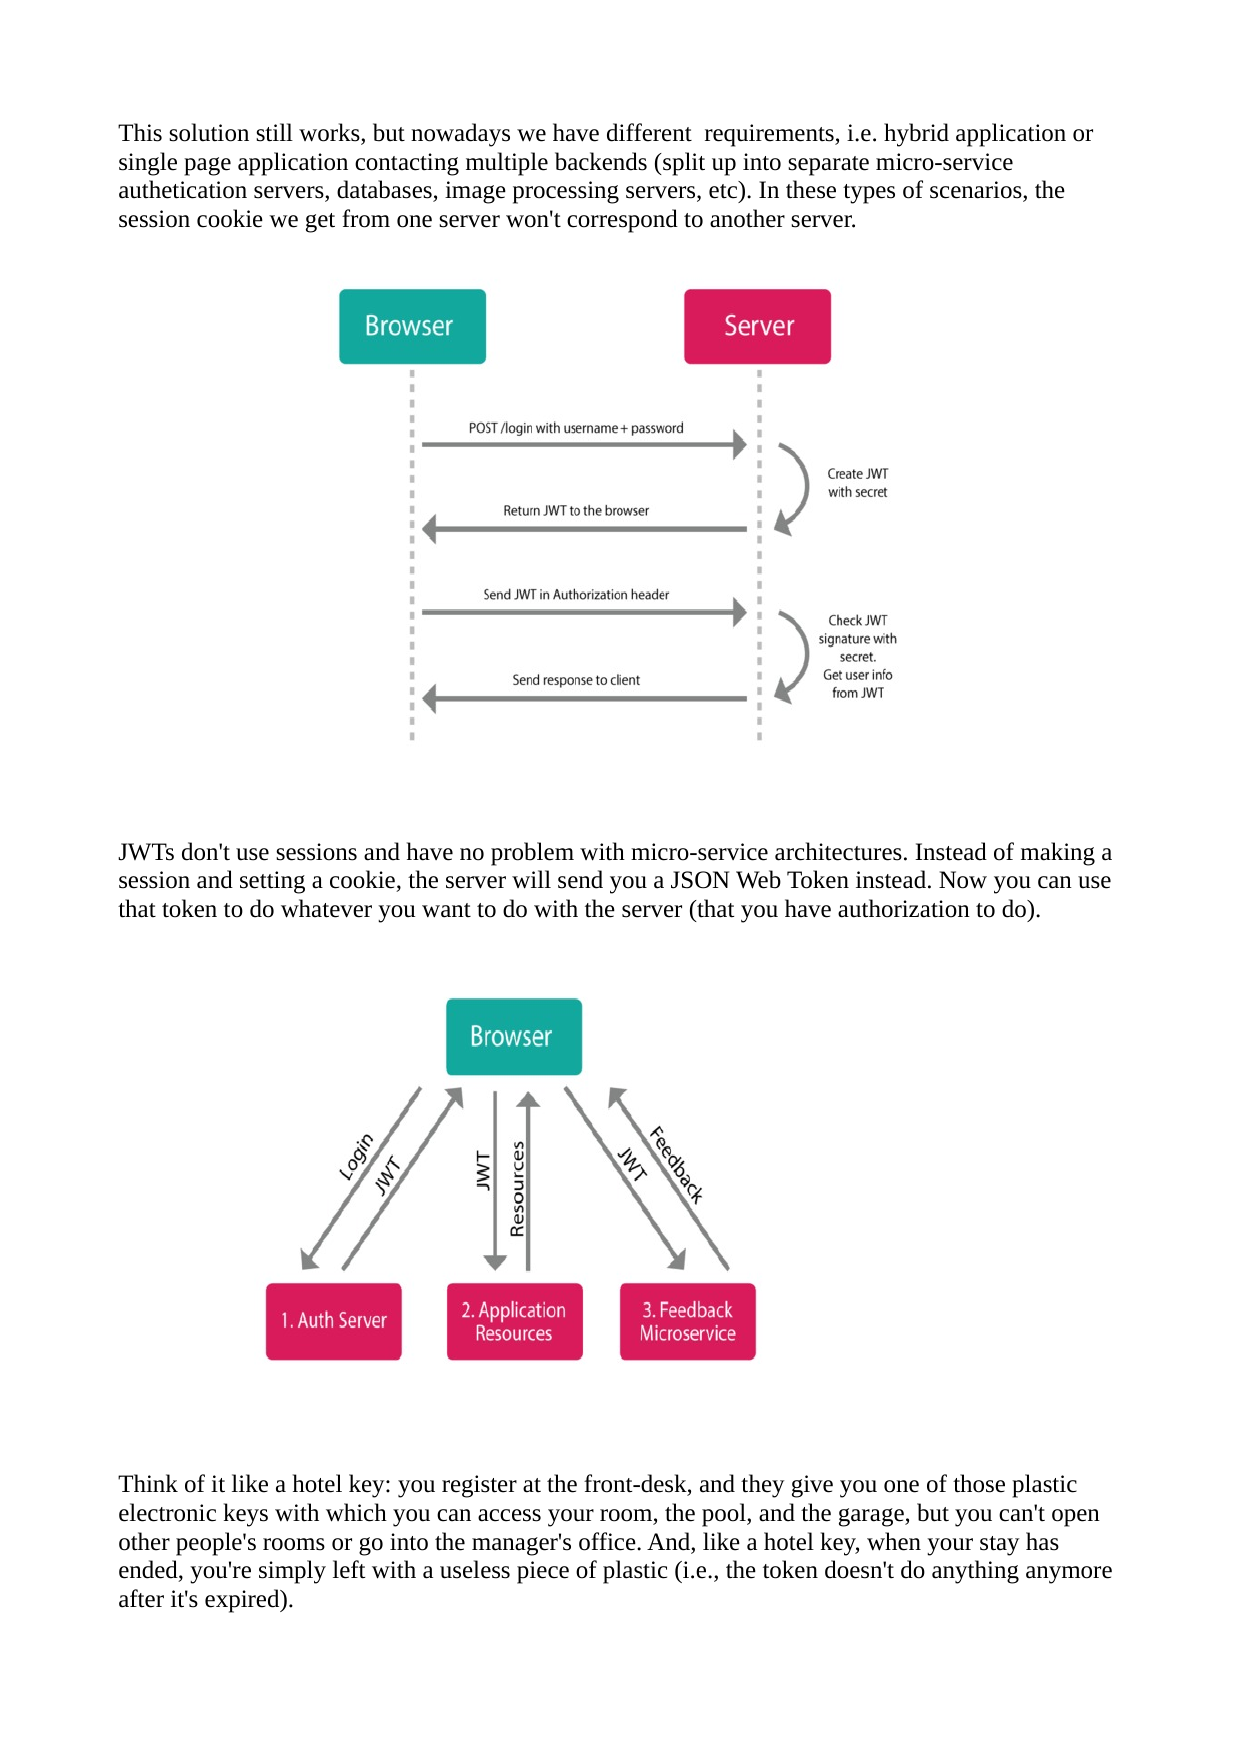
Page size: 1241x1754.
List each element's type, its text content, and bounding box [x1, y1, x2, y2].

text Think of it like a hotel key: you register at the front-desk, and they give you one of those plastic electronic keys with which you can access your room, the pool, and the garage, but you can't open other people's rooms or go into the manager's office. And, like a hotel key, when your stay has ended, you're simply left with a useless piece of plastic (i.e., the token doesn't do anything anymore after it's expired). [118, 1469, 1122, 1613]
text JWTs don't use sessions and have no problem with micro-service architectures. Instead of making a session and setting a cookie, the server will send you a JSON Web Token instead. Now you can use that token to do whatever you want to do with the server (that you have authorization to do). [118, 837, 1122, 923]
picture [225, 961, 796, 1413]
picture [312, 261, 928, 790]
text This solution still works, but nowadays we have different requirements, i.e. hybrid application or single page application contacting multiple backends (split up into separate micro-service authetication servers, databases, image processing servers, etc). In these types of scenarios, the session cookie we get from one server won't correspond to another server. [118, 118, 1122, 233]
